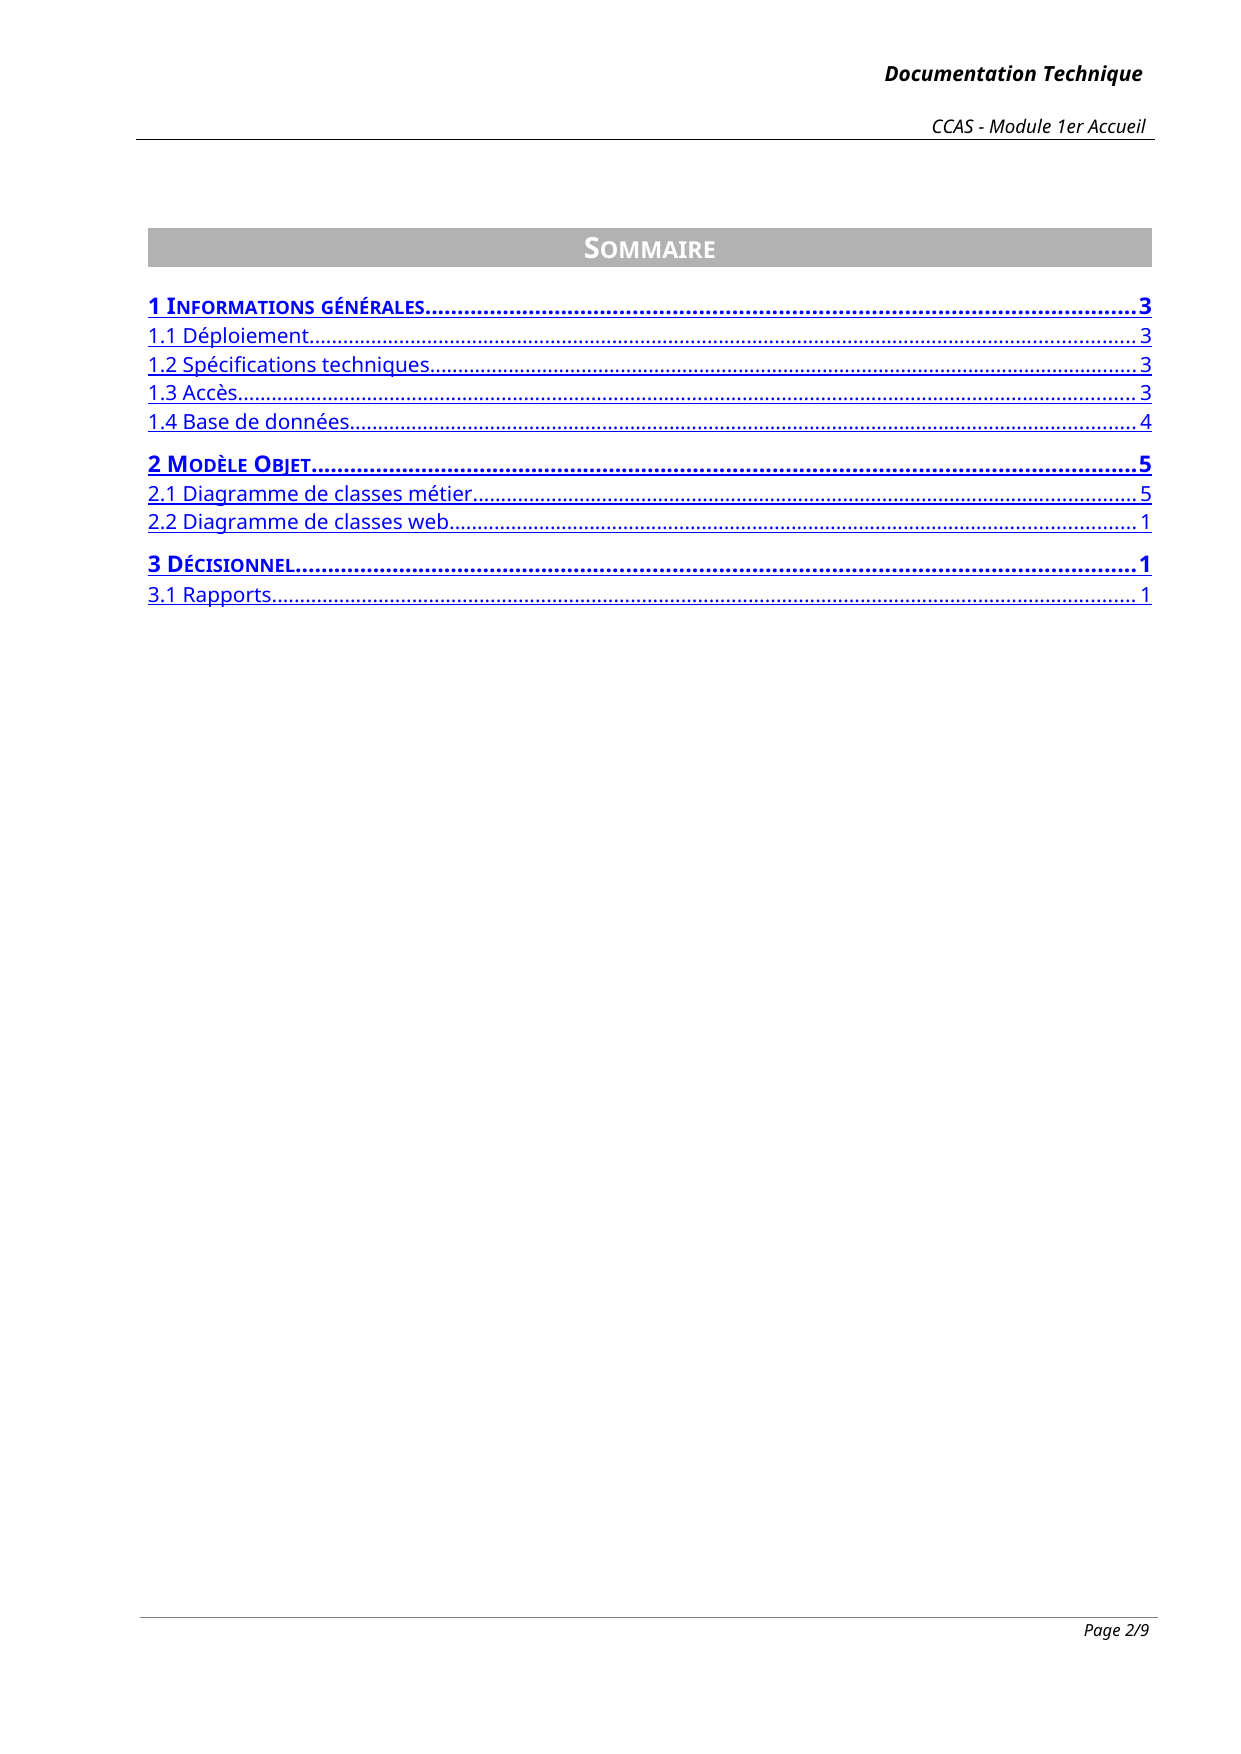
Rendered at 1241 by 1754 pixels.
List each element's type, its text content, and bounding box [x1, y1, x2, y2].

text 1.2 Spécifications techniques 3 [148, 350, 1152, 374]
text 1.1 Déploiement 3 [148, 322, 1152, 346]
text 2.2 Diagramme de classes web 1 [148, 507, 1152, 532]
text 1.4 Base de données 4 [148, 407, 1152, 431]
text [148, 576, 1152, 580]
text 2.1 Diagramme de classes métier 5 [148, 479, 1152, 503]
text [148, 318, 1152, 322]
text 1 Informations générales 3 [148, 290, 1152, 317]
text 3.1 Rapports 1 [148, 580, 1152, 604]
text 1.3 Accès 3 [148, 378, 1152, 403]
text Sommaire [148, 228, 1152, 267]
text 2 Modèle Objet 5 [148, 448, 1152, 474]
text 3 Décisionnel 1 [148, 548, 1152, 575]
